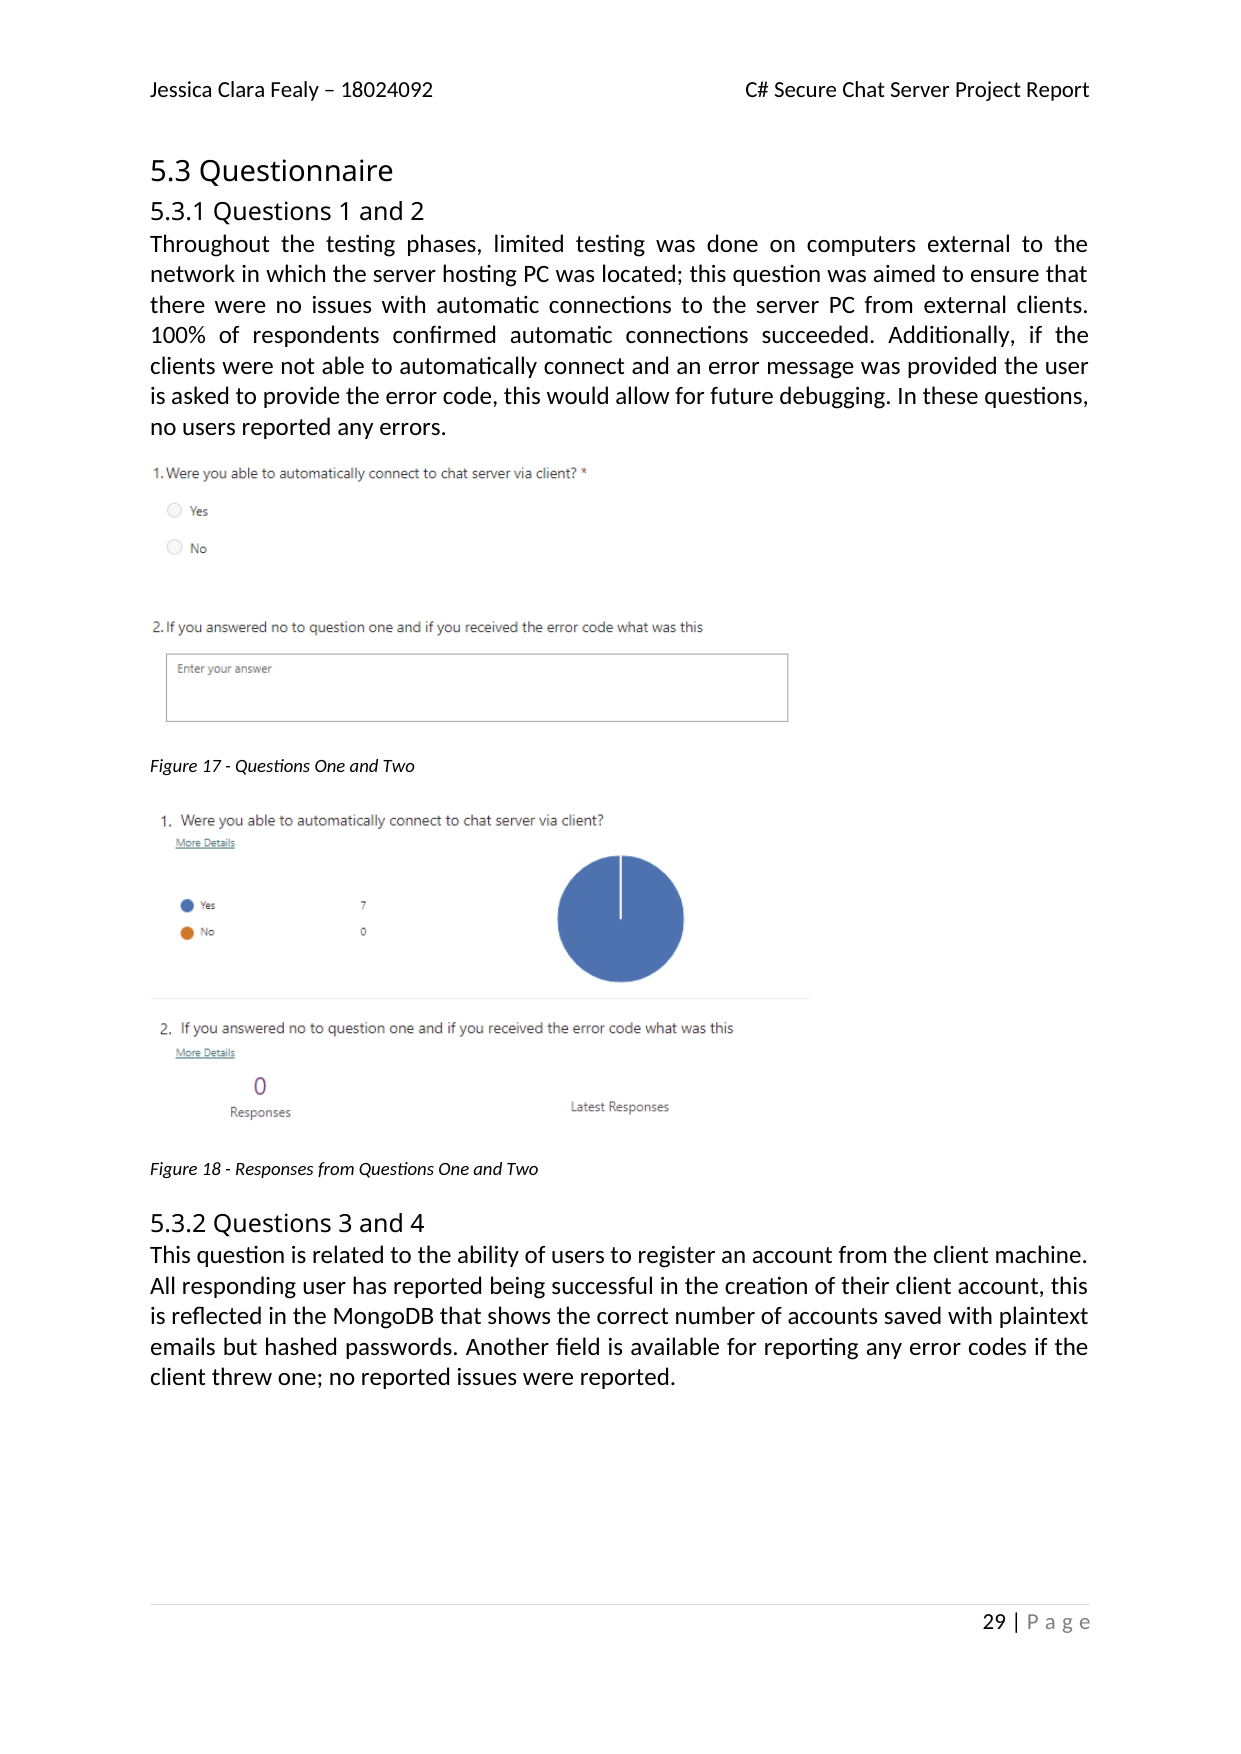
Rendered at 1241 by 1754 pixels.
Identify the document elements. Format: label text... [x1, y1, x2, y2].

text Figure 17 - Questions One and Two [150, 754, 1090, 777]
text This question is related to the ability of users to register an account from the client machine. All responding user has reported being successful in the creation of their client account, this is reflected in the MongoDB that shows the correct number of accounts saved with plaintext emails but hashed passwords. Another field is available for reporting any error codes if the client threw one; no reported issues were reported. [150, 1239, 1090, 1392]
subtitle 5.3.2 Questions 3 and 4 [150, 1205, 1090, 1239]
text Throughout the testing phases, limited testing was done on computers external to the network in which the server hosting PC was located; this question was aimed to ensure that there were no issues with automatic connections to the server PC from external clients. 100% of respondents confirmed automatic connections succeeded. Additionally, if the clients were not able to automatically connect and an error message was provided the user is asked to provide the error code, this would allow for future debugging. In these questions, no users reported any errors. [150, 228, 1090, 442]
subtitle 5.3.1 Questions 1 and 2 [150, 194, 1090, 228]
subtitle 5.3 Questionnaire [150, 150, 1090, 190]
text Figure 18 - Responses from Questions One and Two [150, 1157, 1090, 1180]
